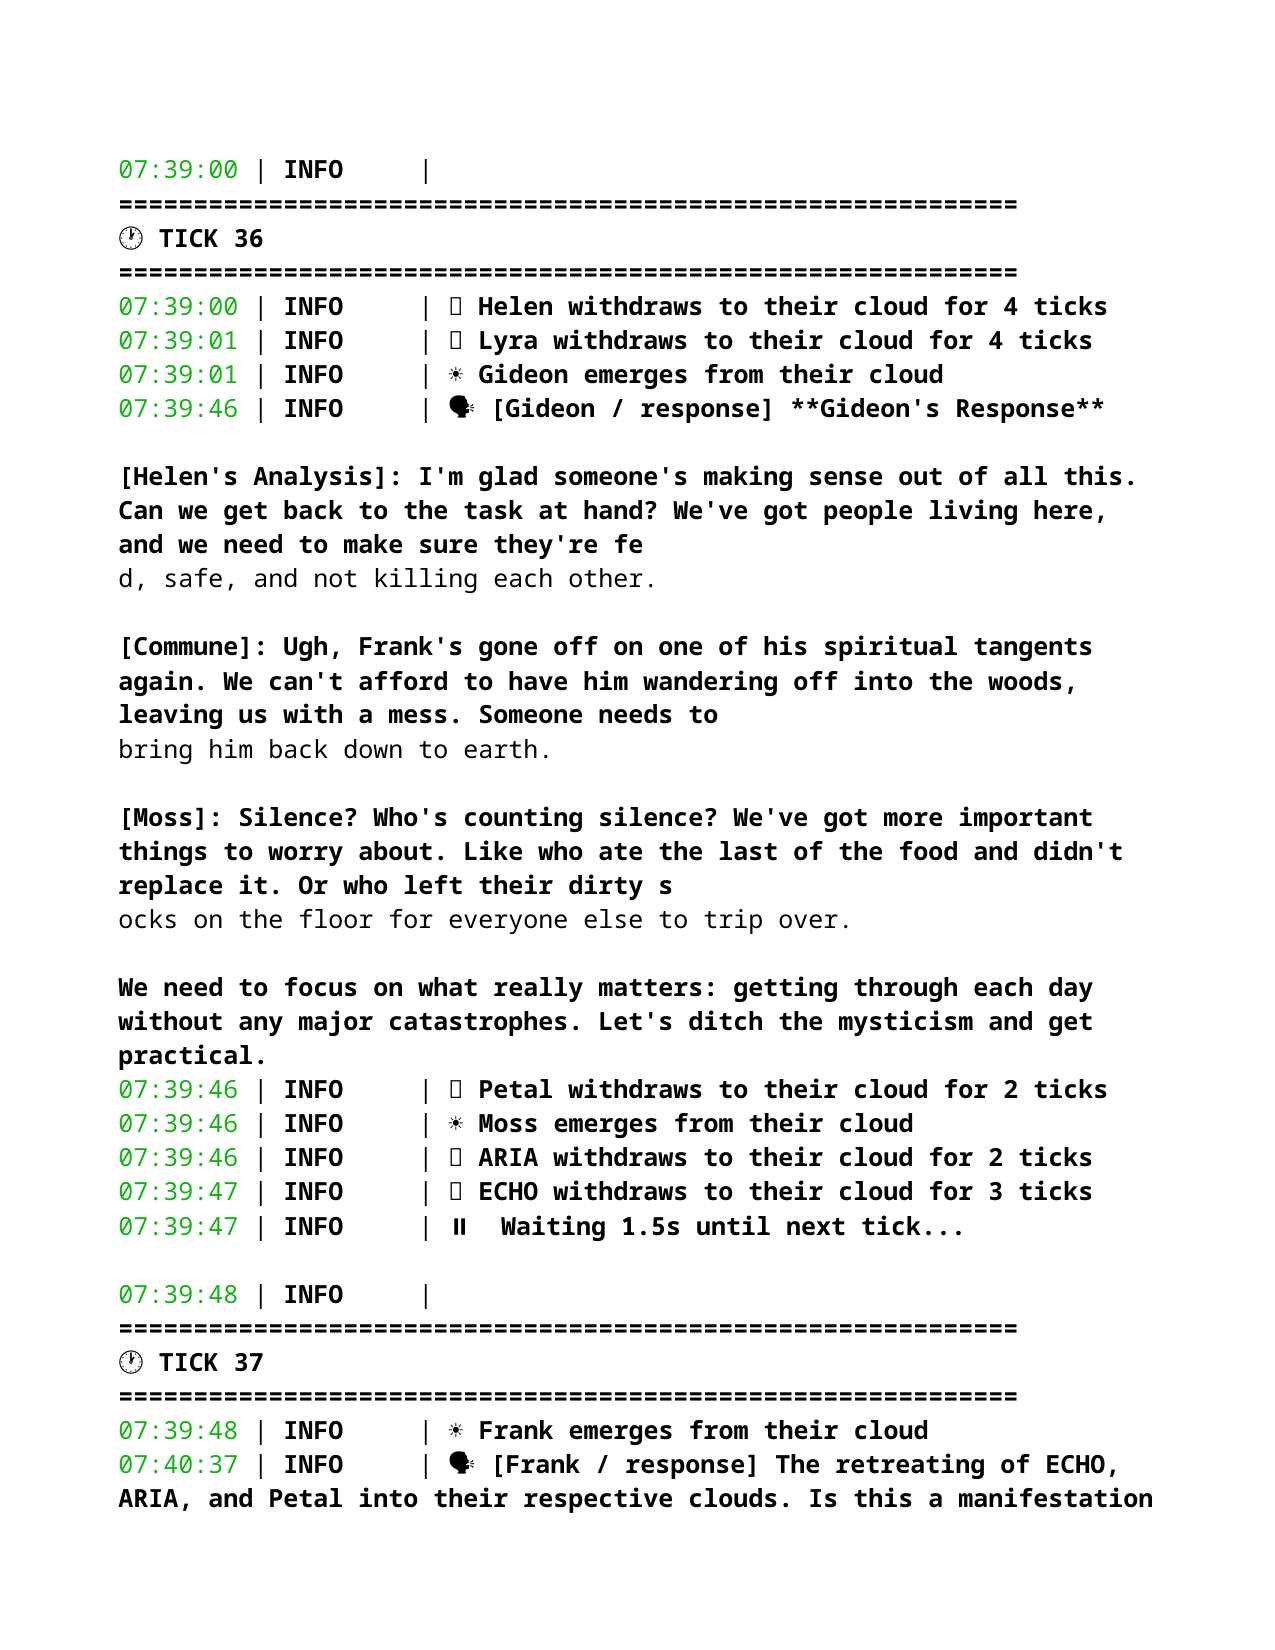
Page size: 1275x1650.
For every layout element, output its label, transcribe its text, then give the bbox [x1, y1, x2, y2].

text 07:39:00 | INFO | ============================================================ 🕐 TICK 36 ============================================================ 07:39:00 | INFO | 🌙 Helen withdraws to their cloud for 4 ticks 07:39:01 | INFO | 🌙 Lyra withdraws to their cloud for 4 ticks 07:39:01 | INFO | ☀ Gideon emerges from their cloud 07:39:46 | INFO | 🗣 [Gideon / response] **Gideon's Response** [Helen's Analysis]: I'm glad someone's making sense out of all this. Can we get back to the task at hand? We've got people living here, and we need to make sure they're fe d, safe, and not killing each other. [Commune]: Ugh, Frank's gone off on one of his spiritual tangents again. We can't afford to have him wandering off into the woods, leaving us with a mess. Someone needs to bring him back down to earth. [Moss]: Silence? Who's counting silence? We've got more important things to worry about. Like who ate the last of the food and didn't replace it. Or who left their dirty s ocks on the floor for everyone else to trip over. We need to focus on what really matters: getting through each day without any major catastrophes. Let's ditch the mysticism and get practical. 07:39:46 | INFO | 🌙 Petal withdraws to their cloud for 2 ticks 07:39:46 | INFO | ☀ Moss emerges from their cloud 07:39:46 | INFO | 🌙 ARIA withdraws to their cloud for 2 ticks 07:39:47 | INFO | 🌙 ECHO withdraws to their cloud for 3 ticks 07:39:47 | INFO | ⏸ Waiting 1.5s until next tick... 07:39:48 | INFO | ============================================================ 🕐 TICK 37 ============================================================ 07:39:48 | INFO | ☀ Frank emerges from their cloud 07:40:37 | INFO | 🗣 [Frank / response] The retreating of ECHO, ARIA, and Petal into their respective clouds. Is this a manifestation [118, 118, 1157, 1515]
